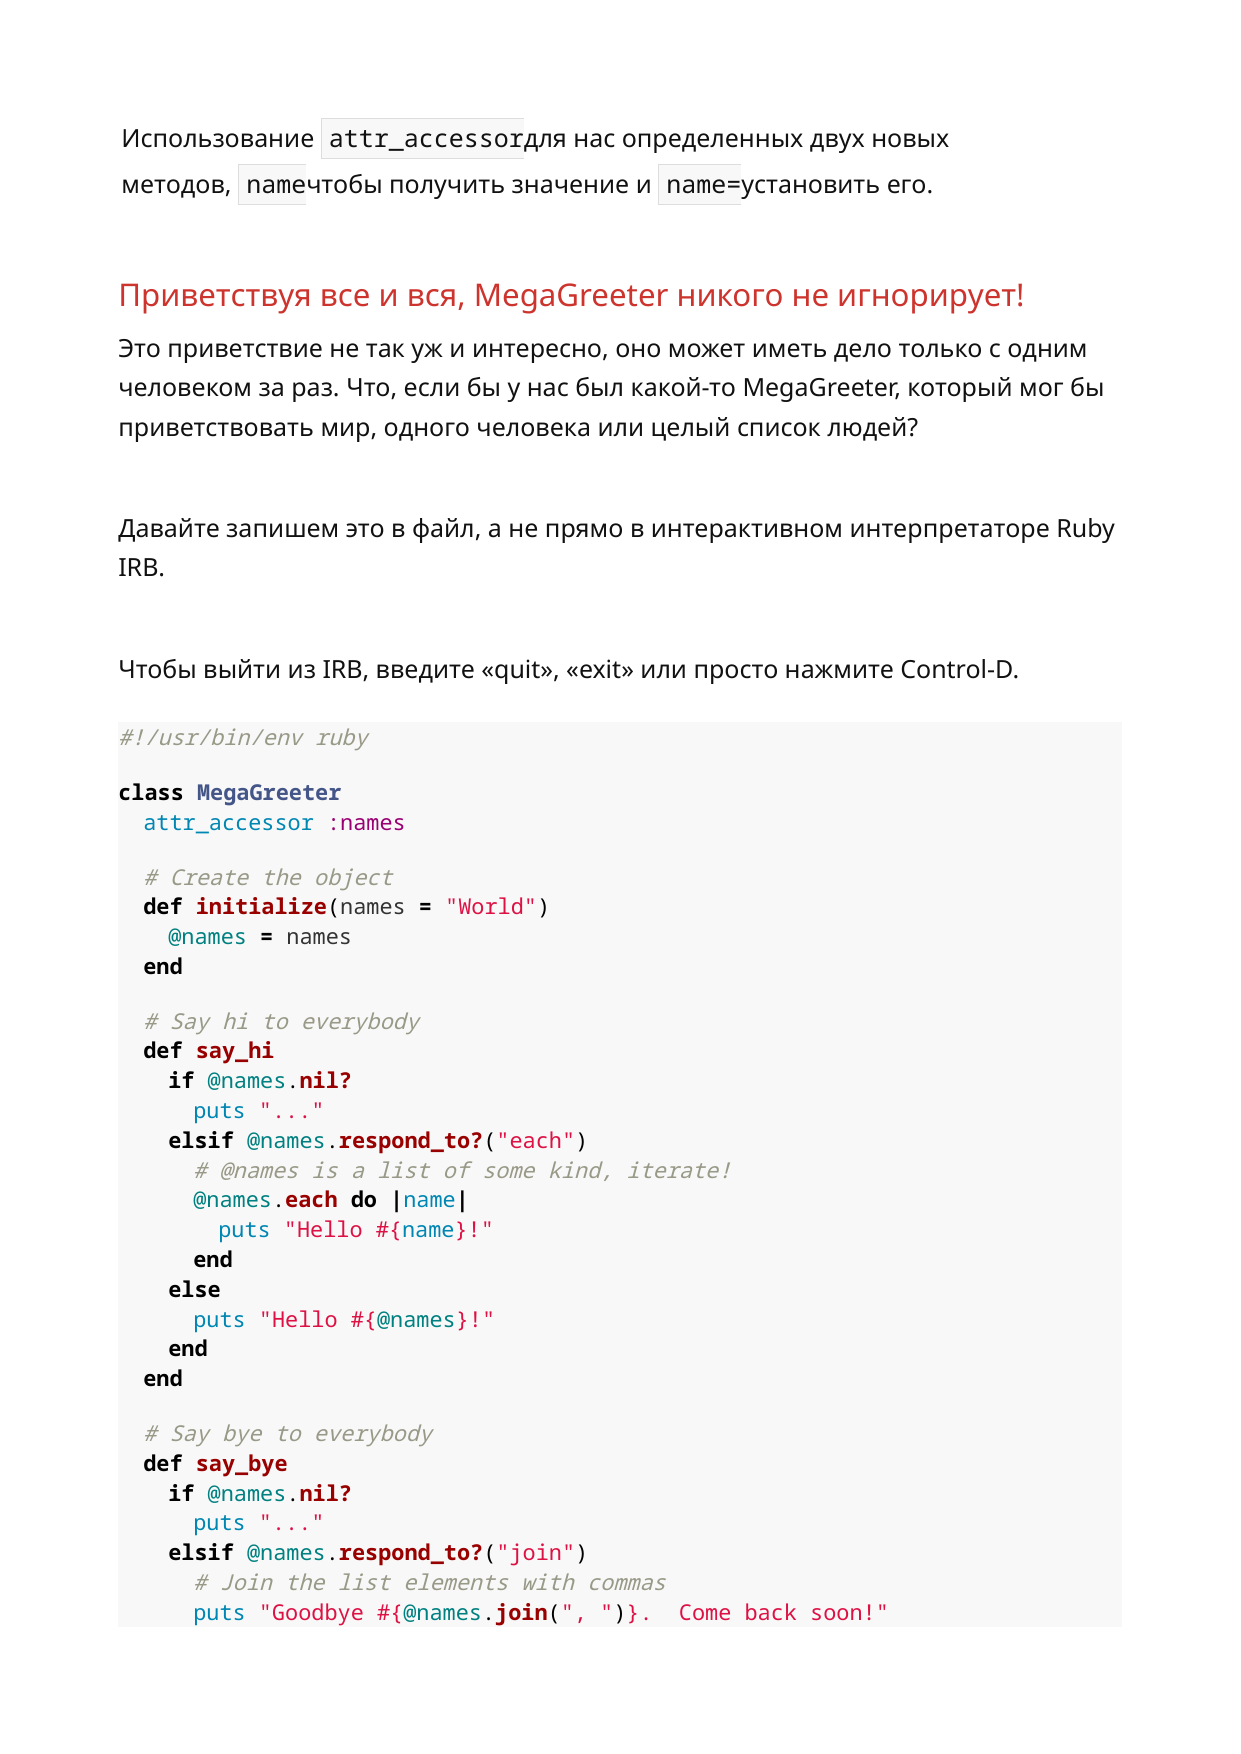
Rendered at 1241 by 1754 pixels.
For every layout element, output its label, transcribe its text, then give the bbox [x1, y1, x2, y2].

text @names.each do |name| [118, 1184, 1122, 1214]
text # Create the object [118, 862, 1122, 891]
text end [118, 951, 1122, 981]
text Чтобы выйти из IRB, введите «quit», «exit» или просто нажмите Control-D. [118, 652, 1122, 686]
text puts "Hello #{name}!" [118, 1214, 1122, 1244]
text #!/usr/bin/env ruby [118, 722, 1122, 752]
text attr_accessor :names [118, 807, 1122, 837]
text def initialize(names = "World") [118, 891, 1122, 921]
text if @names.nil? [118, 1478, 1122, 1507]
text @names = names [118, 921, 1122, 951]
text puts "..." [118, 1507, 1122, 1537]
text puts "Goodbye #{@names.join(", ")}. Come back soon!" [118, 1597, 1122, 1627]
text end [118, 1244, 1122, 1274]
text # @names is a list of some kind, iterate! [118, 1155, 1122, 1184]
text else [118, 1274, 1122, 1304]
text Это приветствие не так уж и интересно, оно может иметь дело только с одним человеком за раз. Что, если бы у нас был какой-то MegaGreeter, который мог бы приветствовать мир, одного человека или целый список людей? [118, 331, 1122, 443]
text puts "Hello #{@names}!" [118, 1304, 1122, 1333]
subtitle Приветствуя все и вся, MegaGreeter никого не игнорирует! [118, 273, 1122, 315]
text elsif @names.respond_to?("each") [118, 1125, 1122, 1155]
text # Say bye to everybody [118, 1418, 1122, 1448]
text class MegaGreeter [118, 777, 1122, 807]
text Давайте запишем это в файл, а не прямо в интерактивном интерпретаторе Ruby IRB. [118, 511, 1122, 584]
text def say_hi [118, 1036, 1122, 1065]
text # Say hi to everybody [118, 1006, 1122, 1036]
text elsif @names.respond_to?("join") [118, 1537, 1122, 1567]
text def say_bye [118, 1448, 1122, 1478]
text Использование attr_accessorдля нас определенных двух новых методов, nameчтобы получить значение и name=установить его. [121, 118, 1119, 204]
text end [118, 1363, 1122, 1393]
text end [118, 1333, 1122, 1363]
text if @names.nil? [118, 1065, 1122, 1095]
text puts "..." [118, 1095, 1122, 1125]
text # Join the list elements with commas [118, 1567, 1122, 1597]
